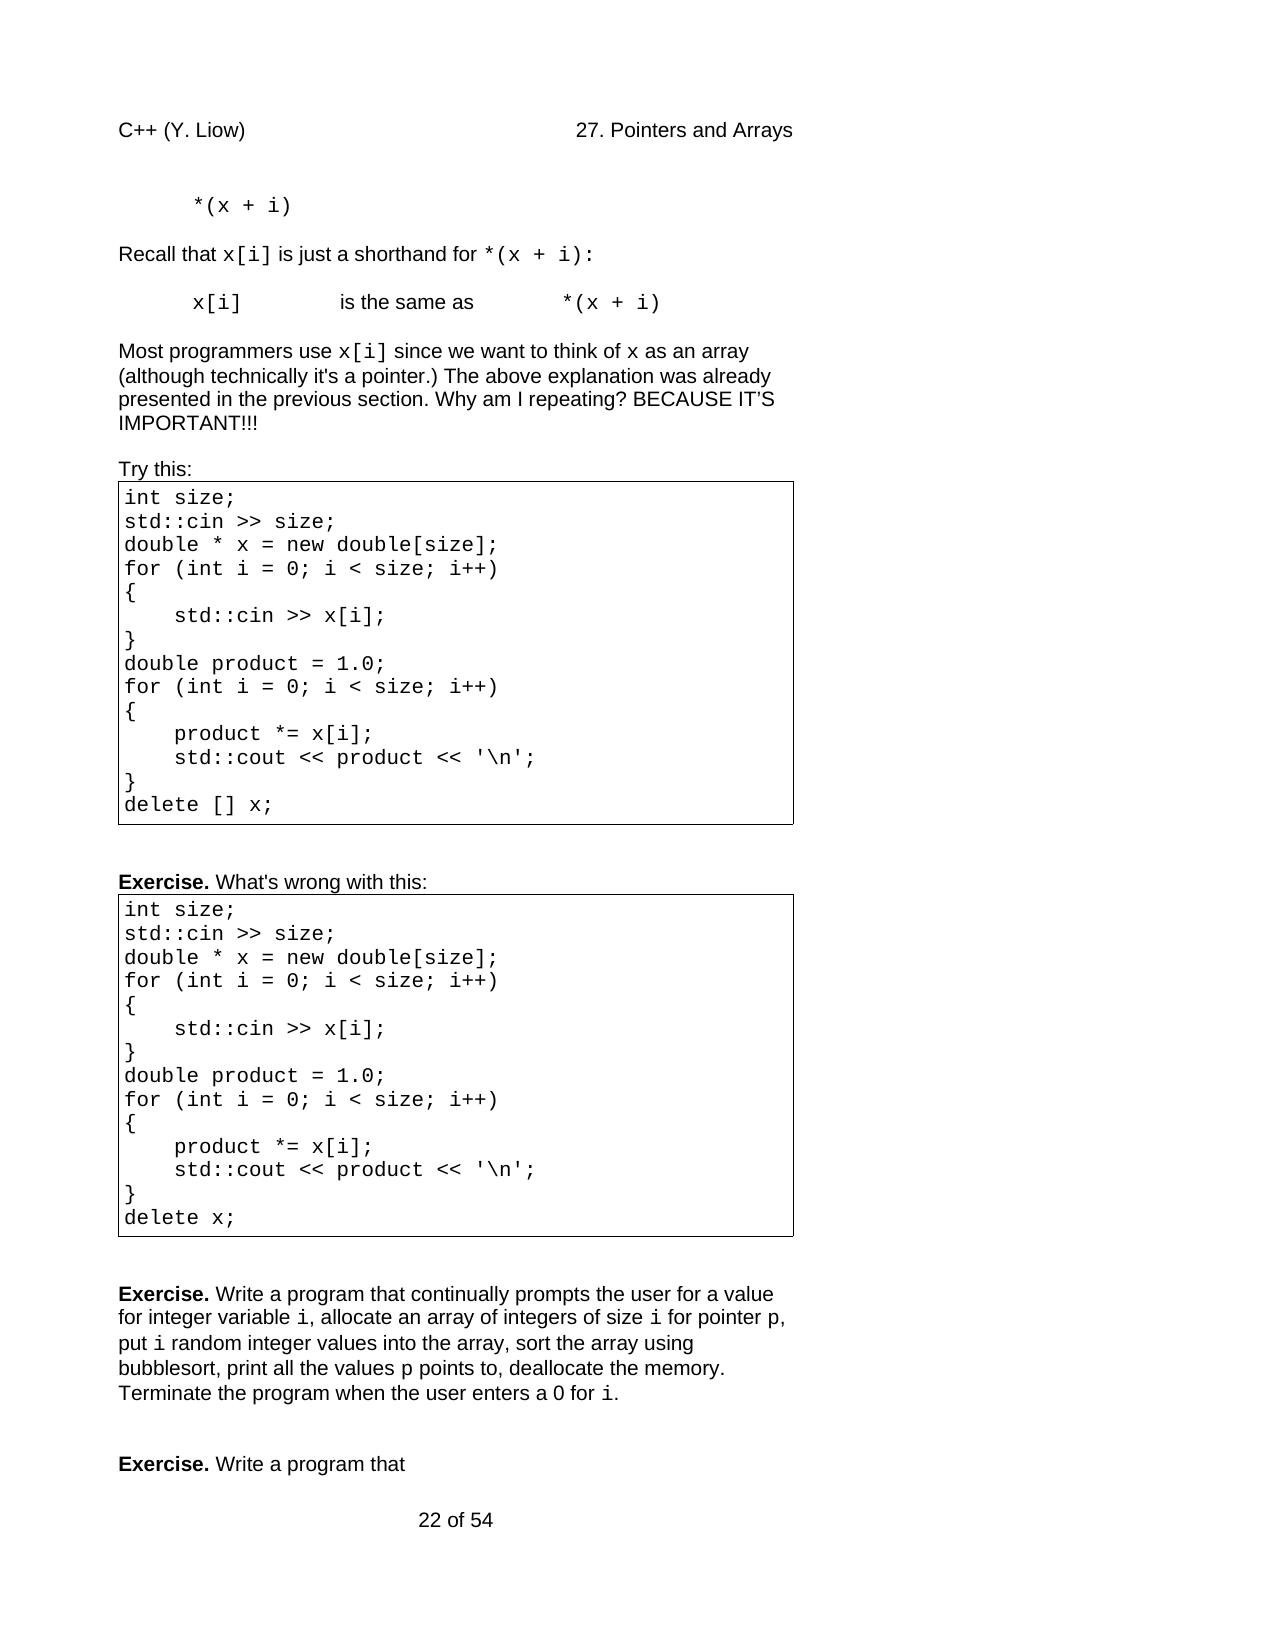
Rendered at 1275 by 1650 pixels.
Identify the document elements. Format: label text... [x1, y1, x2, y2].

text Most programmers use x[i] since we want to think of x as an array (although technically it's a pointer.) The above explanation was already presented in the previous section. Why am I repeating? BECAUSE IT’S IMPORTANT!!! [118, 339, 793, 434]
text Recall that x[i] is just a shorthand for *(x + i): [118, 242, 793, 267]
table_header int size; std::cin >> size; double * x = new double[size]; for (int i = 0; i < size; i++) { std::cin >> x[i]; } double product = 1.0; for (int i = 0; i < size; i++) { product *= x[i]; std::cout << product << '\n'; } delete [] x; [119, 482, 793, 824]
text Try this: [118, 458, 793, 481]
text x[i] is the same as *(x + i) [118, 291, 793, 316]
text *(x + i) [118, 194, 793, 219]
table_header int size; std::cin >> size; double * x = new double[size]; for (int i = 0; i < size; i++) { std::cin >> x[i]; } double product = 1.0; for (int i = 0; i < size; i++) { product *= x[i]; std::cout << product << '\n'; } delete x; [119, 895, 793, 1236]
text Exercise. What's wrong with this: [118, 870, 793, 893]
text Exercise. Write a program that continually prompts the user for a value for integer variable i, allocate an array of integers of size i for pointer p, put i random integer values into the array, sort the array using bubblesort, print all the values p points to, deallocate the memory. Terminate the program when the user enters a 0 for i. [118, 1283, 793, 1406]
text Exercise. Write a program that [118, 1453, 793, 1476]
